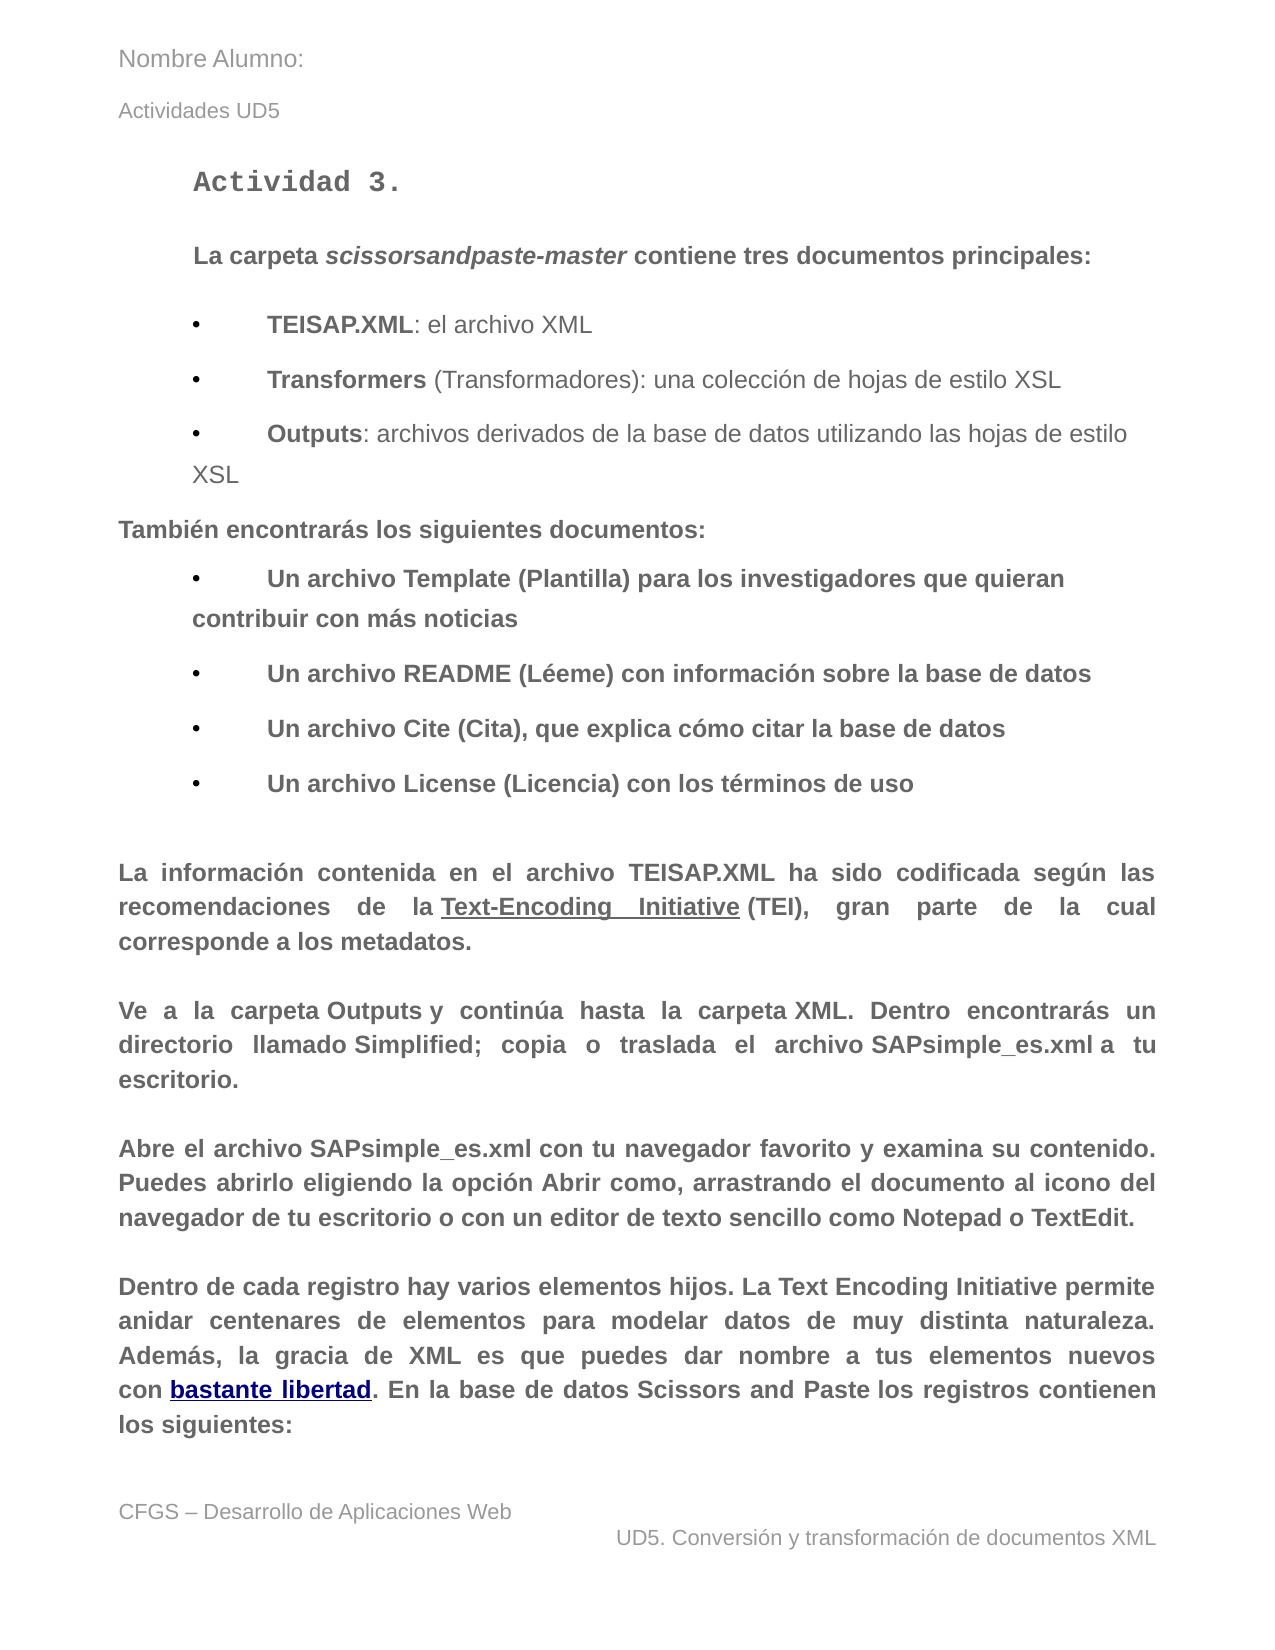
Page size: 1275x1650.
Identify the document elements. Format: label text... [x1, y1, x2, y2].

list Un archivo README (Léeme) con información sobre la base de datos [192, 659, 1157, 688]
list Outputs: archivos derivados de la base de datos utilizando las hojas de estilo XSL [192, 419, 1157, 488]
text También encontrarás los siguientes documentos: [118, 514, 1157, 543]
subtitle Ve a la carpeta Outputs y continúa hasta la carpeta XML. Dentro encontrarás un directorio llamado Simplified; copia o traslada el archivo SAPsimple_es.xml a tu escritorio. [118, 996, 1157, 1093]
subtitle Actividad 3. [193, 167, 1157, 201]
text La carpeta scissorsandpaste-master contiene tres documentos principales: [193, 241, 1157, 269]
subtitle Dentro de cada registro hay varios elementos hijos. La Text Encoding Initiative permite anidar centenares de elementos para modelar datos de muy distinta naturaleza. Además, la gracia de XML es que puedes dar nombre a tus elementos nuevos con bastante libertad. En la base de datos Scissors and Paste los registros contienen los siguientes: [118, 1272, 1157, 1438]
list Un archivo Cite (Cita), que explica cómo citar la base de datos [192, 714, 1157, 742]
list Transformers (Transformadores): una colección de hojas de estilo XSL [192, 364, 1157, 393]
list TEISAP.XML: el archivo XML [192, 310, 1157, 338]
subtitle La información contenida en el archivo TEISAP.XML ha sido codificada según las recomendaciones de la Text-Encoding Initiative (TEI), gran parte de la cual corresponde a los metadatos. [118, 858, 1157, 956]
list Un archivo License (Licencia) con los términos de uso [192, 768, 1157, 797]
subtitle Abre el archivo SAPsimple_es.xml con tu navegador favorito y examina su contenido. Puedes abrirlo eligiendo la opción Abrir como, arrastrando el documento al icono del navegador de tu escritorio o con un editor de texto sencillo como Notepad o TextEdit. [118, 1134, 1157, 1231]
list Un archivo Template (Plantilla) para los investigadores que quieran contribuir con más noticias [192, 564, 1157, 633]
